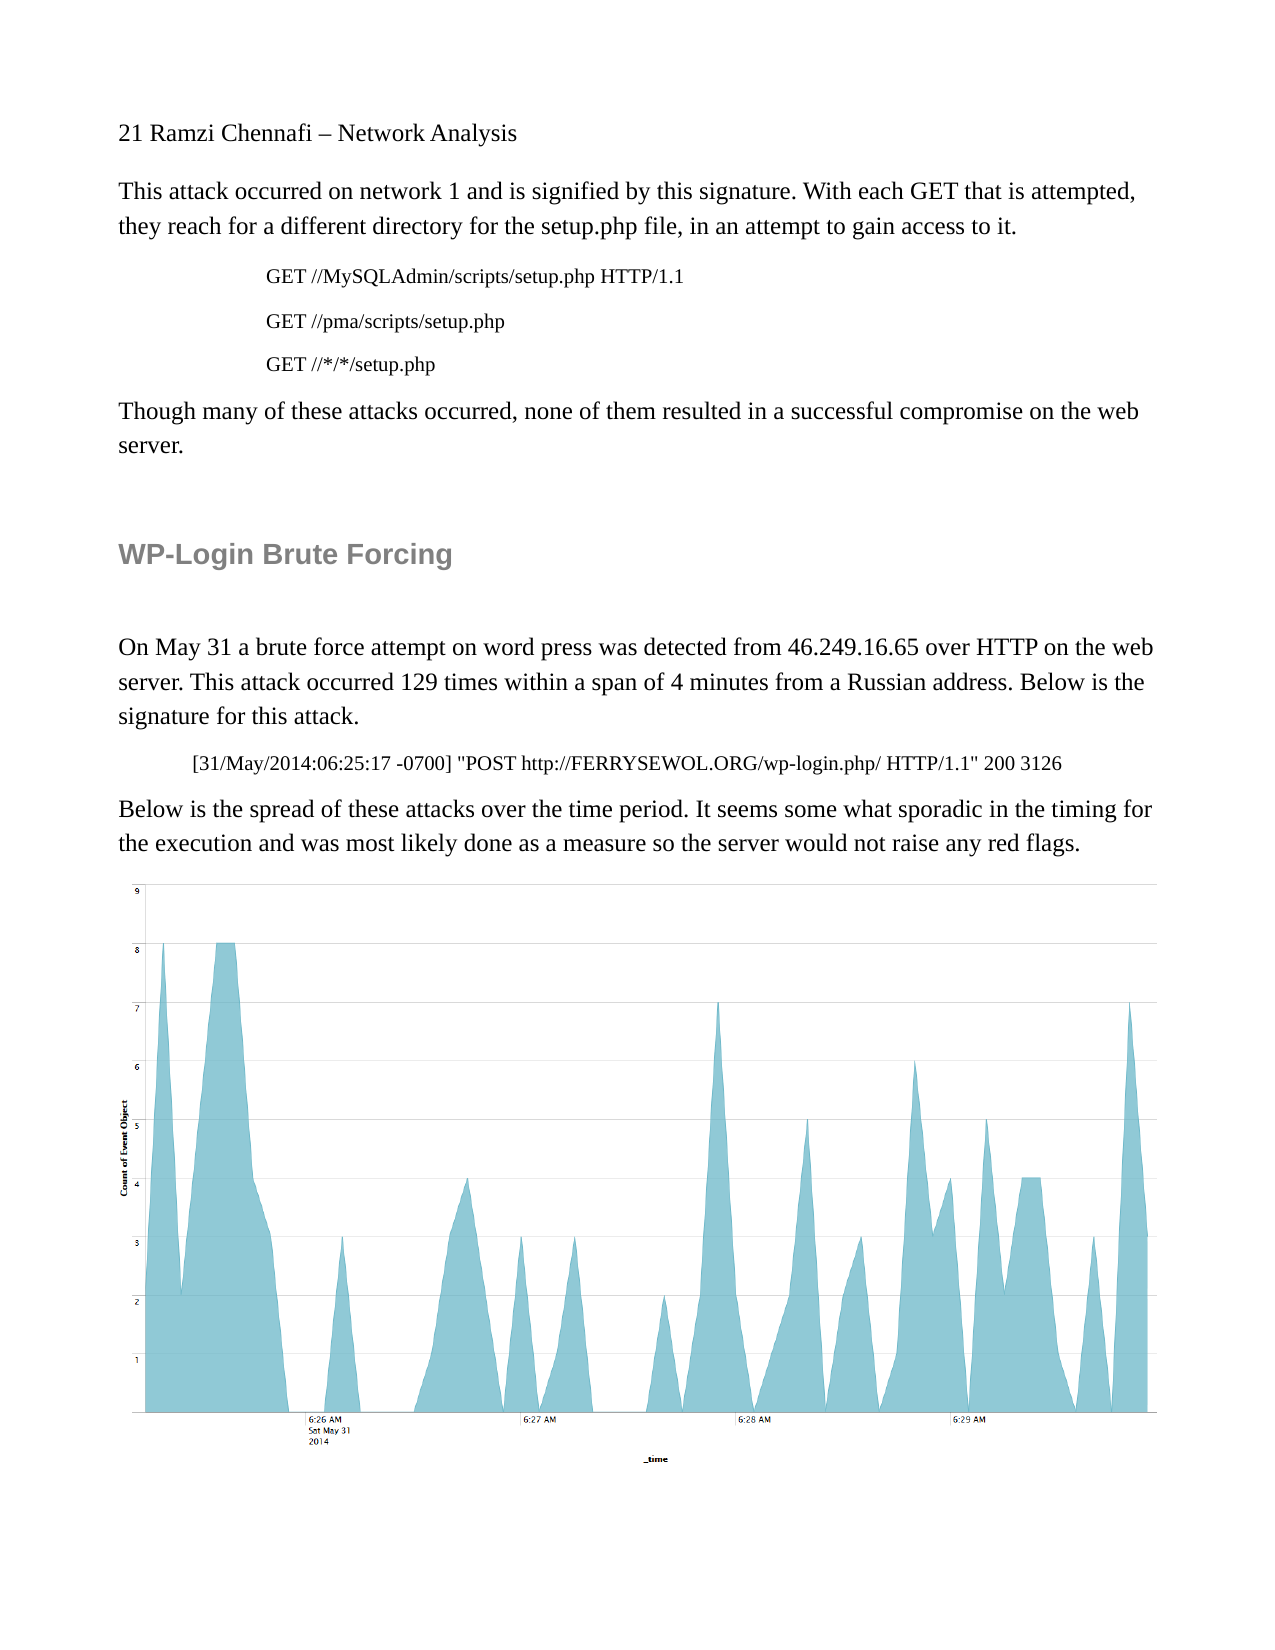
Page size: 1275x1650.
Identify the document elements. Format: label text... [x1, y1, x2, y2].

text GET //MySQLAdmin/scripts/setup.php HTTP/1.1 [118, 260, 1157, 289]
text On May 31 a brute force attempt on word press was detected from 46.249.16.65 over HTTP on the web server. This attack occurred 129 times within a span of 4 minutes from a Russian address. Below is the signature for this attack. [118, 632, 1157, 730]
text This attack occurred on network 1 and is signified by this signature. With each GET that is attempted, they reach for a different directory for the setup.php file, in an attempt to gain access to it. [118, 176, 1157, 239]
text Though many of these attacks occurred, none of them resulted in a successful compromise on the web server. [118, 396, 1157, 459]
subtitle WP-Login Brute Forcing [118, 537, 1157, 571]
text Below is the spread of these attacks over the time period. It seems some what sporadic in the timing for the execution and was most likely done as a measure so the server would not raise any red flags. [118, 794, 1157, 857]
text [31/May/2014:06:25:17 -0700] "POST http://FERRYSEWOL.ORG/wp-login.php/ HTTP/1.1" 200 3126 [118, 751, 1157, 774]
picture [118, 877, 1157, 1469]
text GET //pma/scripts/setup.php [118, 309, 1157, 333]
text GET //*/*/setup.php [118, 352, 1157, 376]
